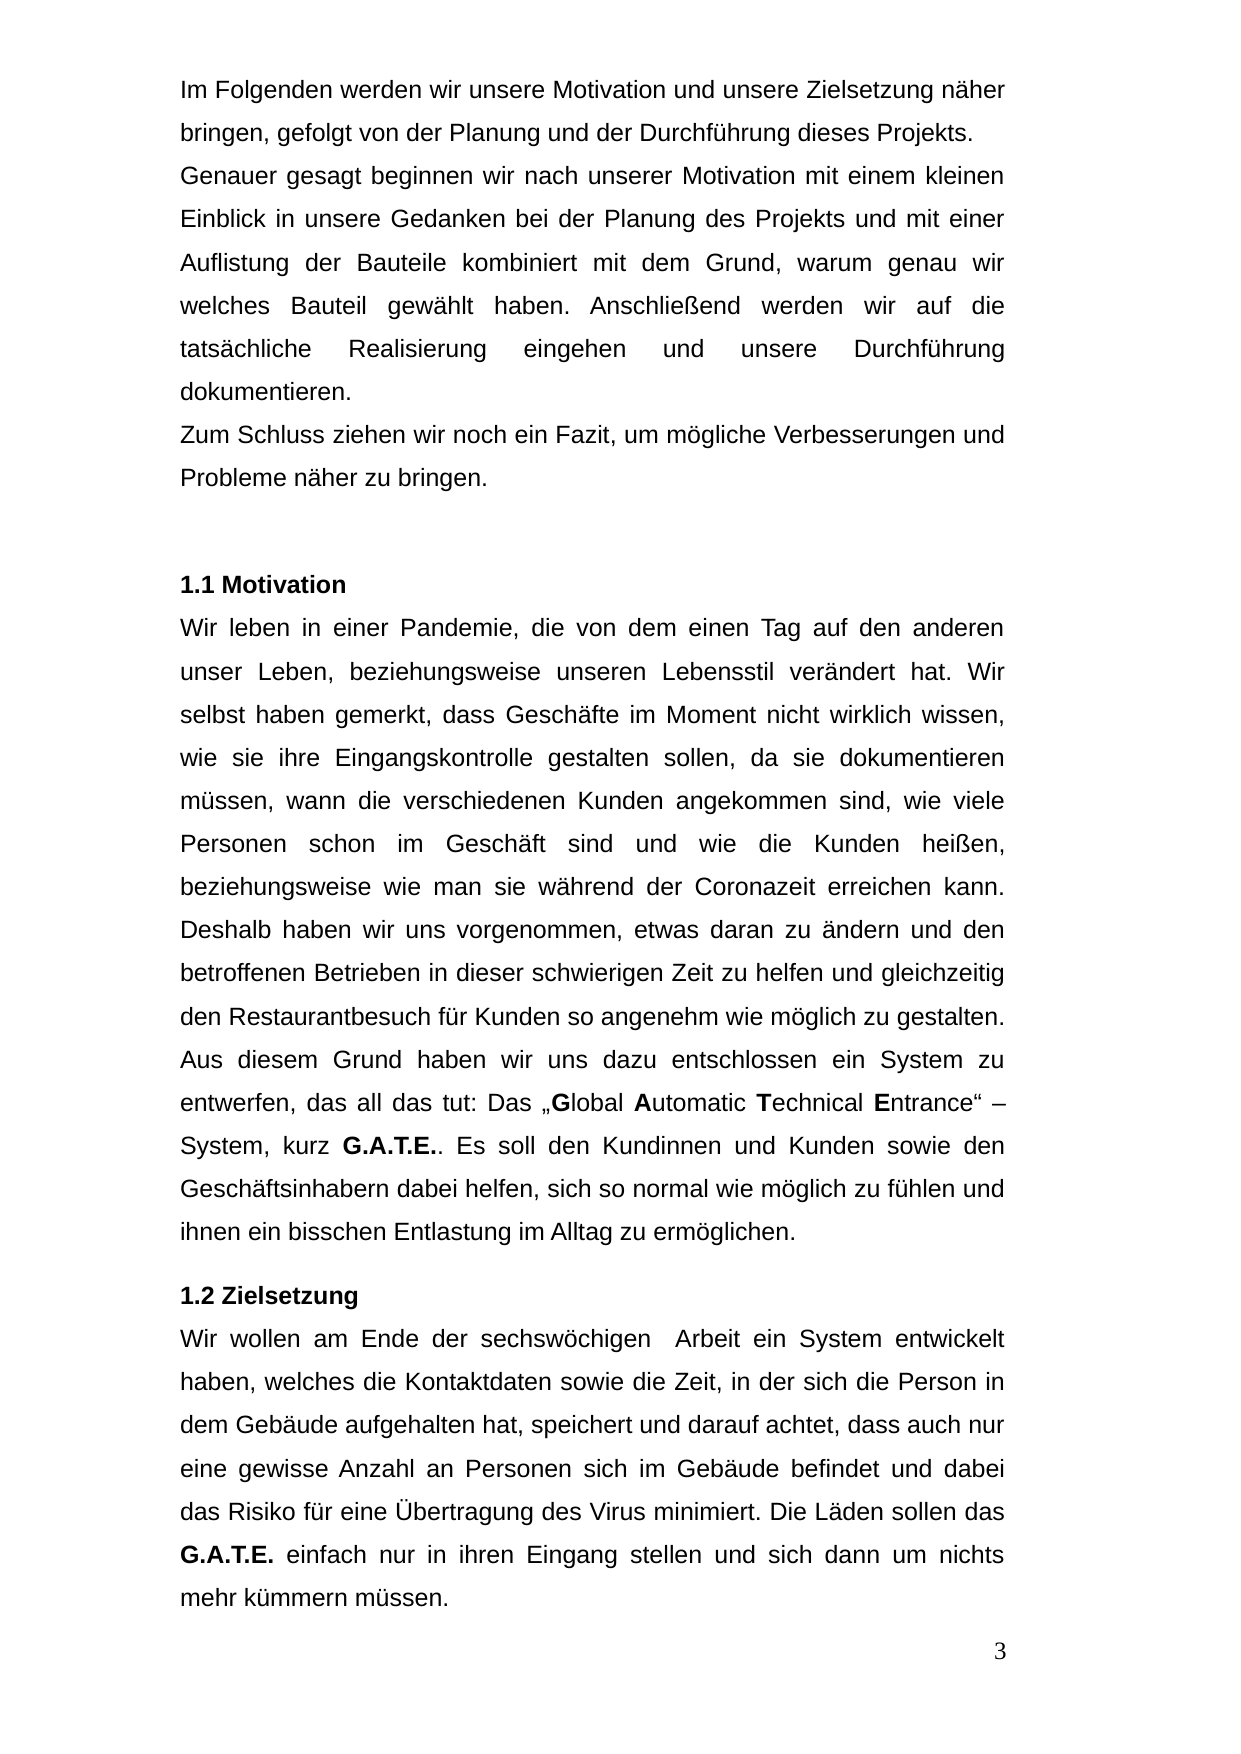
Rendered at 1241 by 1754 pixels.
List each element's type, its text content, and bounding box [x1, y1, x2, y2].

subtitle 1.1 Motivation [180, 570, 1006, 599]
text Genauer gesagt beginnen wir nach unserer Motivation mit einem kleinen Einblick in unsere Gedanken bei der Planung des Projekts und mit einer Auflistung der Bauteile kombiniert mit dem Grund, warum genau wir welches Bauteil gewählt haben. Anschließend werden wir auf die tatsächliche Realisierung eingehen und unsere Durchführung dokumentieren. [180, 161, 1006, 406]
text Zum Schluss ziehen wir noch ein Fazit, um mögliche Verbesserungen und Probleme näher zu bringen. [180, 420, 1006, 492]
text Wir wollen am Ende der sechswöchigen Arbeit ein System entwickelt haben, welches die Kontaktdaten sowie die Zeit, in der sich die Person in dem Gebäude aufgehalten hat, speichert und darauf achtet, dass auch nur eine gewisse Anzahl an Personen sich im Gebäude befindet und dabei das Risiko für eine Übertragung des Virus minimiert. Die Läden sollen das G.A.T.E. einfach nur in ihren Eingang stellen und sich dann um nichts mehr kümmern müssen. [180, 1324, 1006, 1612]
subtitle 1.2 Zielsetzung [180, 1281, 1006, 1310]
text Wir leben in einer Pandemie, die von dem einen Tag auf den anderen unser Leben, beziehungsweise unseren Lebensstil verändert hat. Wir selbst haben gemerkt, dass Geschäfte im Moment nicht wirklich wissen, wie sie ihre Eingangskontrolle gestalten sollen, da sie dokumentieren müssen, wann die verschiedenen Kunden angekommen sind, wie viele Personen schon im Geschäft sind und wie die Kunden heißen, beziehungsweise wie man sie während der Coronazeit erreichen kann. Deshalb haben wir uns vorgenommen, etwas daran zu ändern und den betroffenen Betrieben in dieser schwierigen Zeit zu helfen und gleichzeitig den Restaurantbesuch für Kunden so angenehm wie möglich zu gestalten. Aus diesem Grund haben wir uns dazu entschlossen ein System zu entwerfen, das all das tut: Das „Global Automatic Technical Entrance“ – System, kurz G.A.T.E.. Es soll den Kundinnen und Kunden sowie den Geschäftsinhabern dabei helfen, sich so normal wie möglich zu fühlen und ihnen ein bisschen Entlastung im Alltag zu ermöglichen. [180, 613, 1006, 1246]
text Im Folgenden werden wir unsere Motivation und unsere Zielsetzung näher bringen, gefolgt von der Planung und der Durchführung dieses Projekts. [180, 75, 1006, 147]
